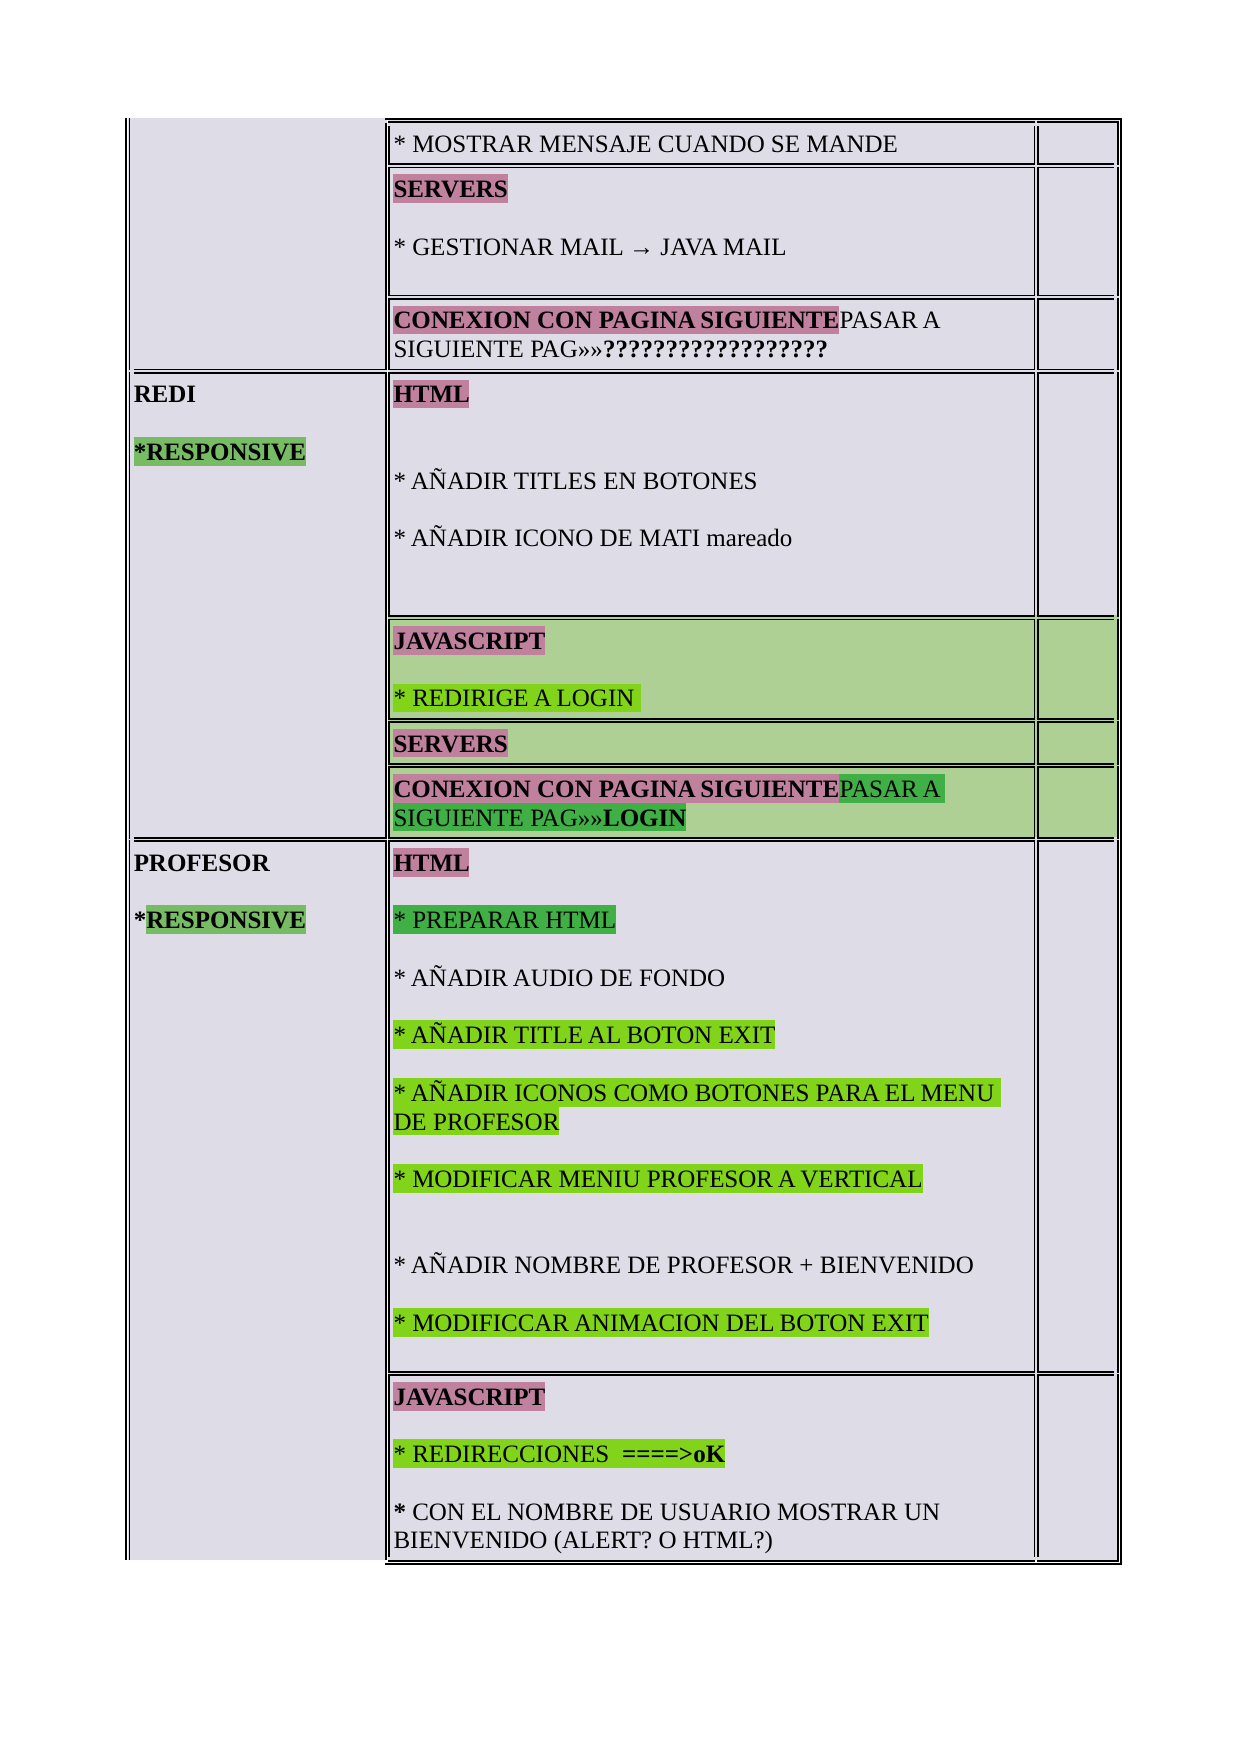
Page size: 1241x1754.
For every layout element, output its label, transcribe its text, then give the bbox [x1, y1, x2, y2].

table_cell PROFESOR *RESPONSIVE [128, 837, 387, 1371]
table_cell HTML * AÑADIR TITLES EN BOTONES * AÑADIR ICONO DE MATI mareado [390, 374, 1034, 615]
table_cell SERVERS [390, 723, 1034, 763]
table_cell CONEXION CON PAGINA SIGUIENTEPASAR A SIGUIENTE PAG»»?????????????????? [390, 300, 1034, 369]
table_cell [1036, 763, 1119, 837]
table_cell [1036, 615, 1119, 718]
table_cell [1036, 369, 1119, 615]
table_cell HTML * PREPARAR HTML * AÑADIR AUDIO DE FONDO * AÑADIR TITLE AL BOTON EXIT * AÑADIR ICONOS COMO BOTONES PARA EL MENU DE PROFESOR * MODIFICAR MENIU PROFESOR A VERTICAL * AÑADIR NOMBRE DE PROFESOR + BIENVENIDO * MODIFICCAR ANIMACION DEL BOTON EXIT [390, 842, 1034, 1371]
table_cell [1036, 295, 1119, 369]
table_cell [130, 1371, 385, 1560]
table_cell JAVASCRIPT * REDIRECCIONES ====>oK * CON EL NOMBRE DE USUARIO MOSTRAR UN BIENVENIDO (ALERT? O HTML?) [388, 1371, 1036, 1560]
table_cell [130, 295, 385, 369]
table_cell CONEXION CON PAGINA SIGUIENTEPASAR A SIGUIENTE PAG»»LOGIN [390, 768, 1034, 837]
table_cell JAVASCRIPT * MOSTRAR ALERT SI EL PATRON DEL NOMBRE NO ES CORRECTO * REVISAR RUTAS DE TODOS LOS BOTONES EXIT ATRAS * MOSTRAR MENSAJE CUANDO SE MANDE [388, 120, 1036, 163]
table_cell JAVASCRIPT * REDIRIGE A LOGIN [390, 620, 1034, 718]
table_cell REDI *RESPONSIVE [128, 369, 387, 837]
table_cell [130, 118, 387, 163]
table_cell [1036, 1371, 1119, 1560]
table_cell [1036, 120, 1119, 163]
table_cell [1036, 163, 1119, 295]
table_cell [1036, 837, 1119, 1371]
table_cell [130, 163, 385, 295]
table_cell SERVERS * GESTIONAR MAIL → JAVA MAIL [390, 168, 1034, 295]
table_cell [1036, 718, 1119, 763]
